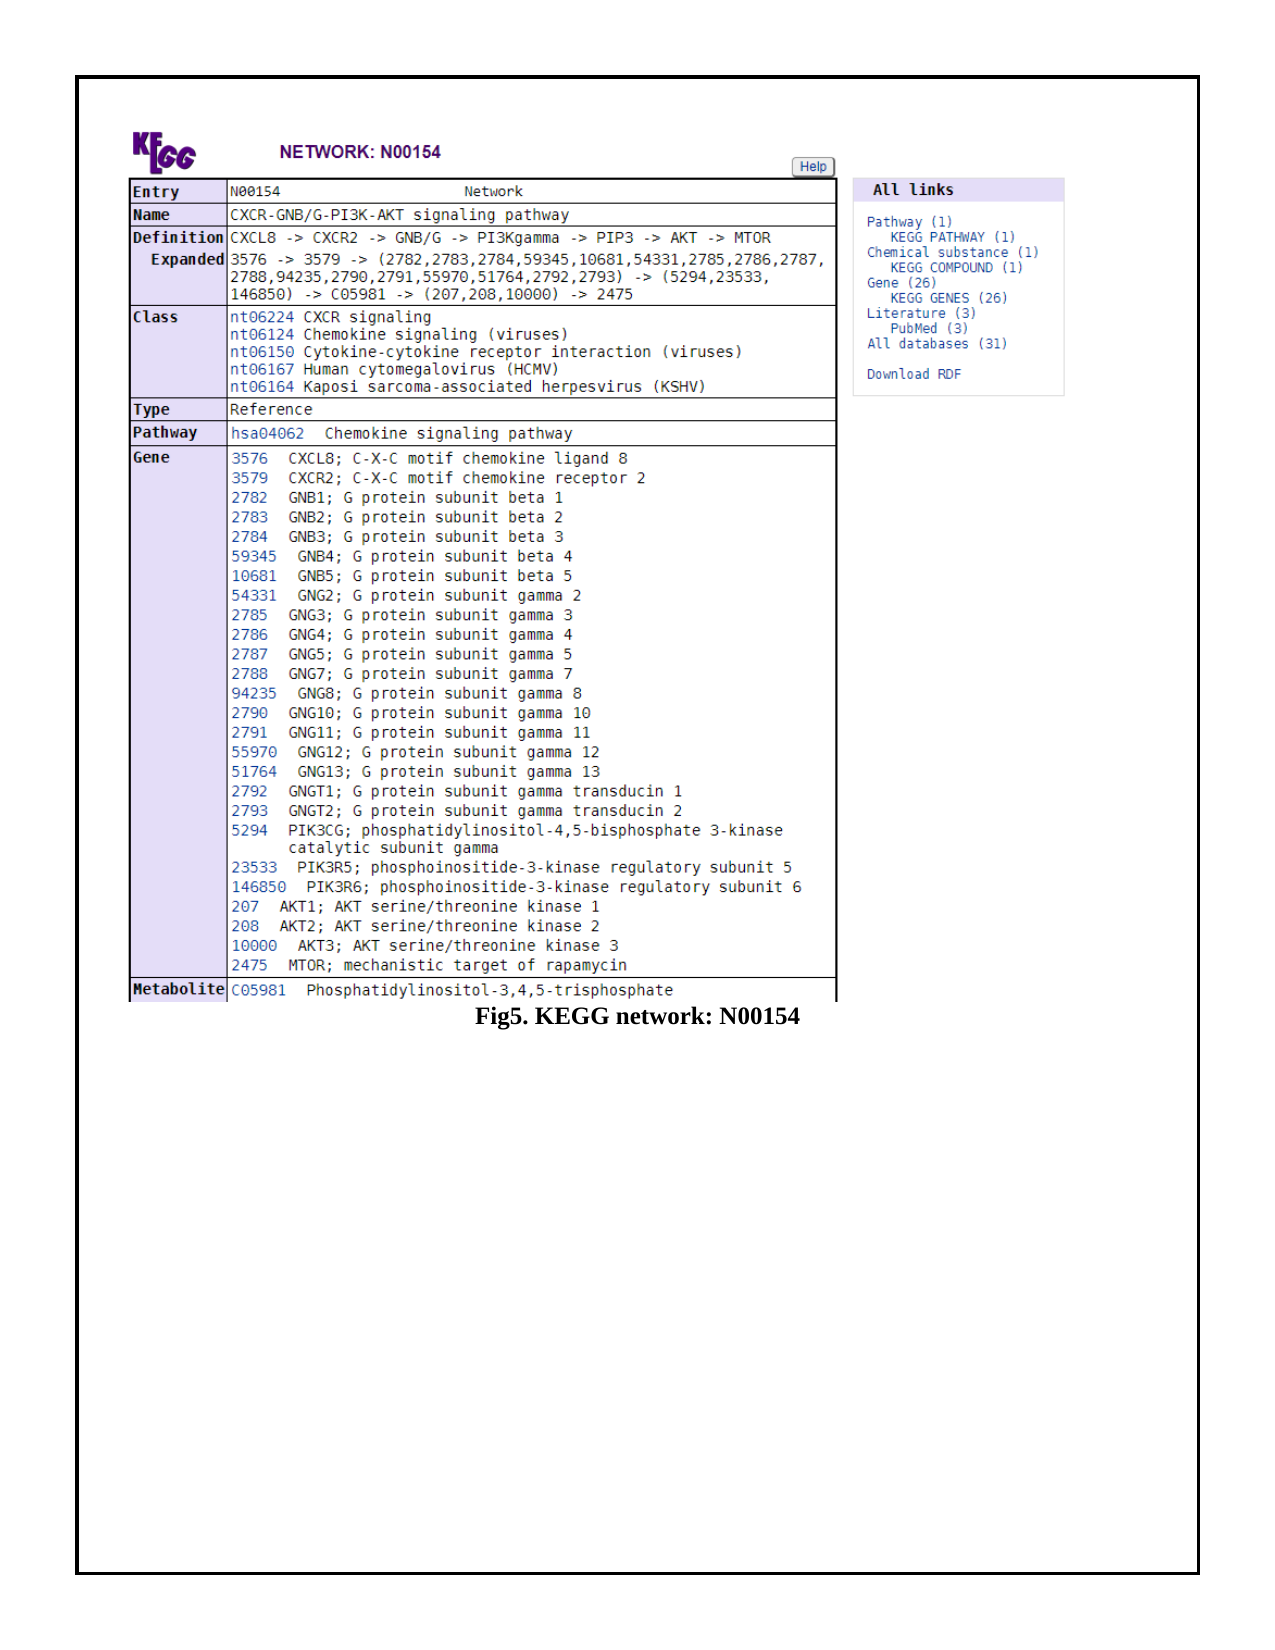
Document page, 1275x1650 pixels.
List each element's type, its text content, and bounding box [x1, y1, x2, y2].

picture [107, 107, 1168, 1002]
text Fig5. KEGG network: N00154 [108, 1002, 1167, 1030]
